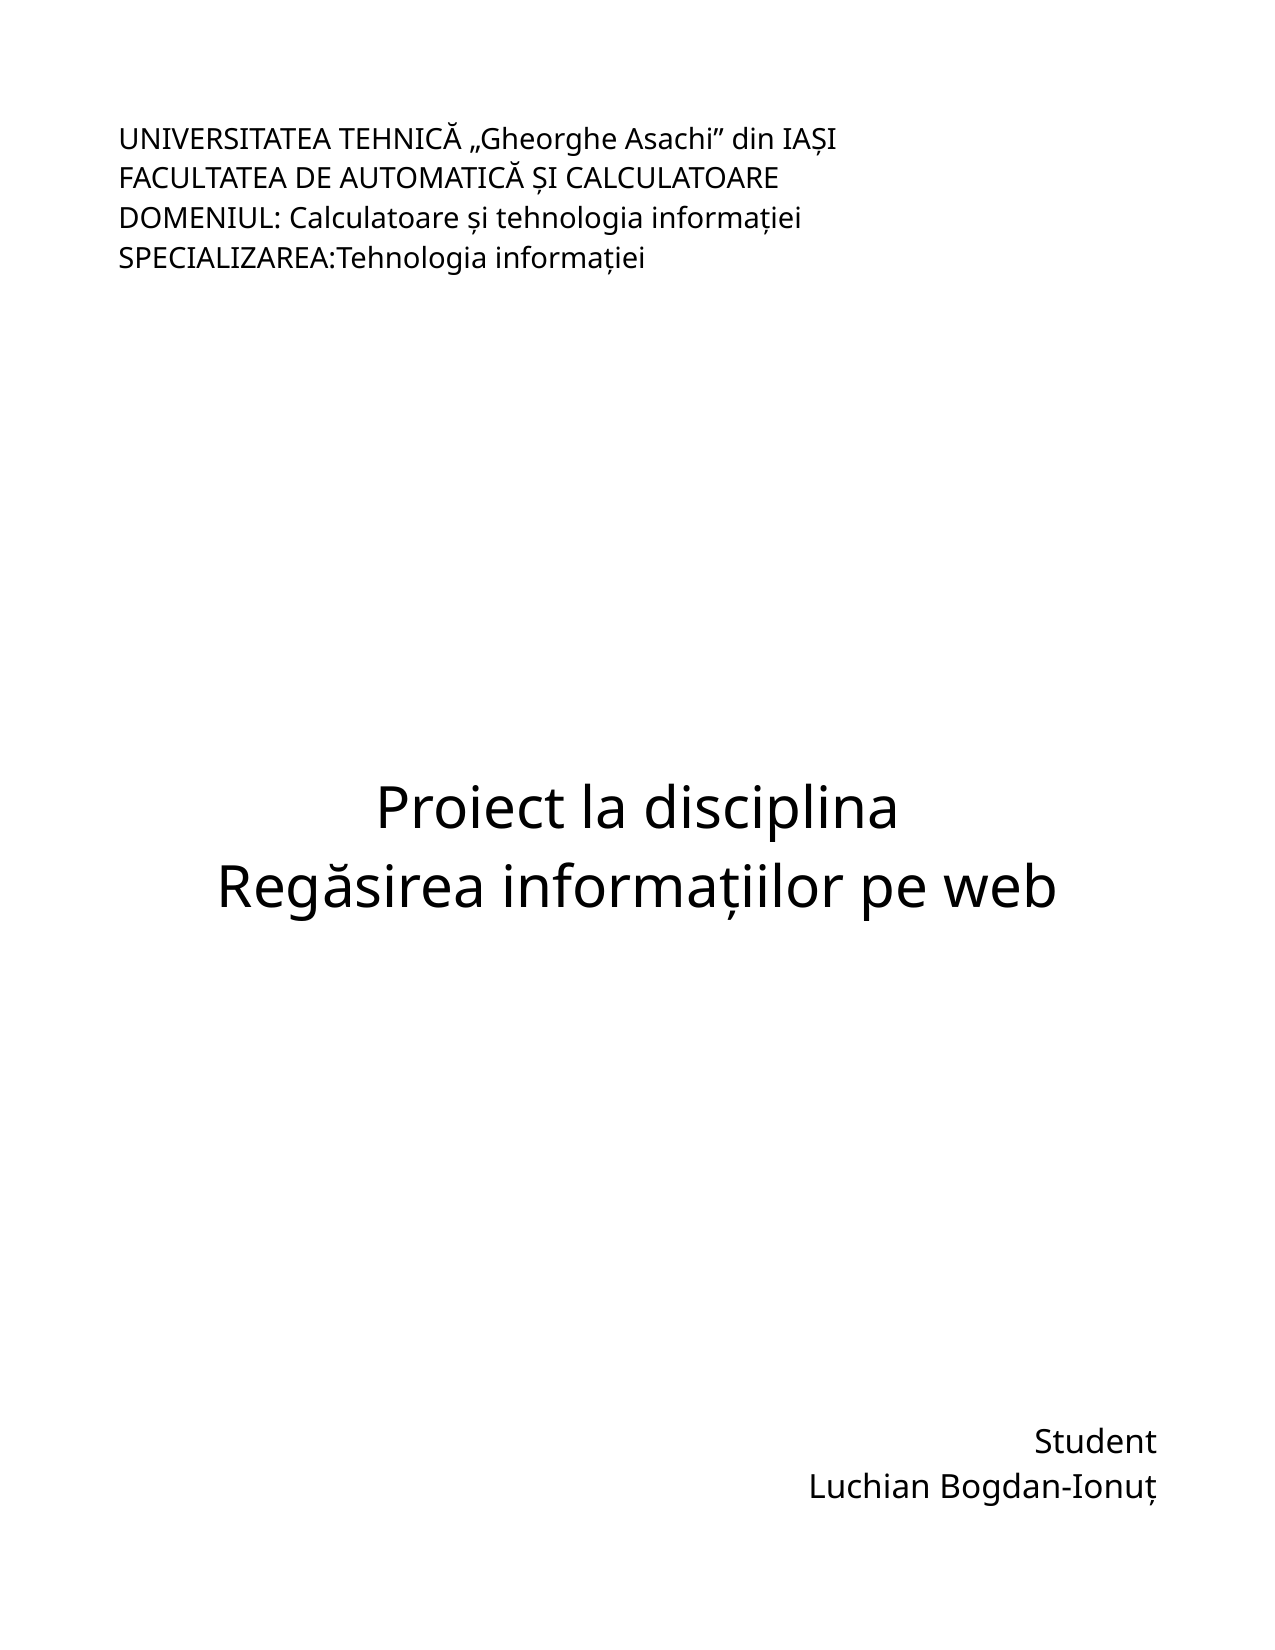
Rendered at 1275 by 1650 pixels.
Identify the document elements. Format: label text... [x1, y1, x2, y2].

text Student [118, 1418, 1157, 1463]
text DOMENIUL: Calculatoare și tehnologia informației [118, 197, 1157, 237]
text FACULTATEA DE AUTOMATICĂ ȘI CALCULATOARE [118, 158, 1157, 197]
text UNIVERSITATEA TEHNICĂ „Gheorghe Asachi” din IAȘI [118, 118, 1157, 158]
text SPECIALIZAREA:Tehnologia informației [118, 237, 1157, 277]
text Luchian Bogdan-Ionuț [118, 1463, 1157, 1509]
text Proiect la disciplina [118, 766, 1157, 845]
text Regăsirea informațiilor pe web [118, 845, 1157, 924]
